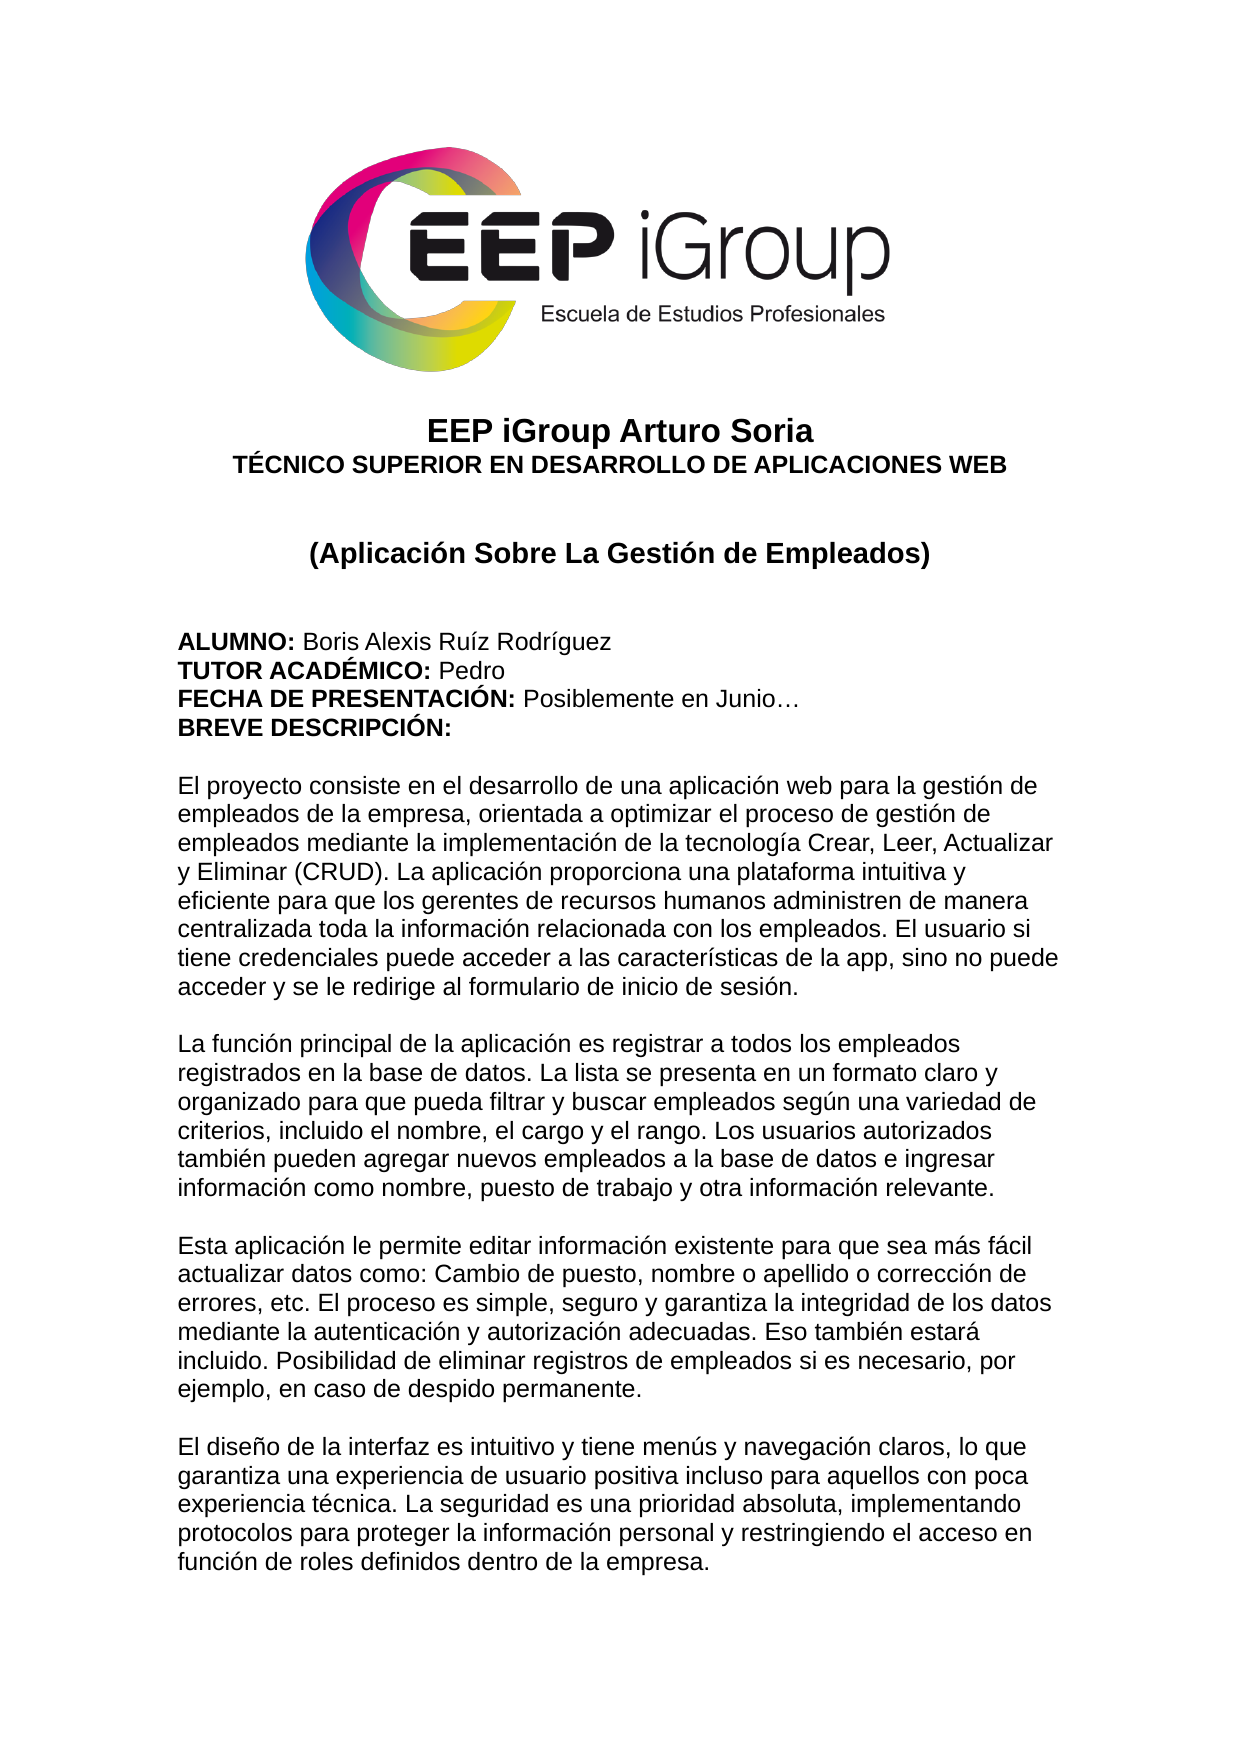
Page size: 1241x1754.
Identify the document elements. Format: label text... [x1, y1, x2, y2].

text El diseño de la interfaz es intuitivo y tiene menús y navegación claros, lo que garantiza una experiencia de usuario positiva incluso para aquellos con poca experiencia técnica. La seguridad es una prioridad absoluta, implementando protocolos para proteger la información personal y restringiendo el acceso en función de roles definidos dentro de la empresa. [177, 1432, 1063, 1576]
text TUTOR ACADÉMICO: Pedro [177, 656, 1063, 684]
text FECHA DE PRESENTACIÓN: Posiblemente en Junio… [177, 684, 1063, 713]
text BREVE DESCRIPCIÓN: [177, 713, 1063, 742]
text TÉCNICO SUPERIOR EN DESARROLLO DE APLICACIONES WEB [177, 450, 1063, 478]
text La función principal de la aplicación es registrar a todos los empleados registrados en la base de datos. La lista se presenta en un formato claro y organizado para que pueda filtrar y buscar empleados según una variedad de criterios, incluido el nombre, el cargo y el rango. Los usuarios autorizados también pueden agregar nuevos empleados a la base de datos e ingresar información como nombre, puesto de trabajo y otra información relevante. [177, 1029, 1063, 1202]
text Esta aplicación le permite editar información existente para que sea más fácil actualizar datos como: Cambio de puesto, nombre o apellido o corrección de errores, etc. El proceso es simple, seguro y garantiza la integridad de los datos mediante la autenticación y autorización adecuadas. Eso también estará incluido. Posibilidad de eliminar registros de empleados si es necesario, por ejemplo, en caso de despido permanente. [177, 1231, 1063, 1403]
text (Aplicación Sobre La Gestión de Empleados) [177, 536, 1063, 569]
text EEP iGroup Arturo Soria [177, 411, 1063, 450]
text ALUMNO: Boris Alexis Ruíz Rodríguez [177, 627, 1063, 656]
text El proyecto consiste en el desarrollo de una aplicación web para la gestión de empleados de la empresa, orientada a optimizar el proceso de gestión de empleados mediante la implementación de la tecnología Crear, Leer, Actualizar y Eliminar (CRUD). La aplicación proporciona una plataforma intuitiva y eficiente para que los gerentes de recursos humanos administren de manera centralizada toda la información relacionada con los empleados. El usuario si tiene credenciales puede acceder a las características de la app, sino no puede acceder y se le redirige al formulario de inicio de sesión. [177, 771, 1063, 1001]
